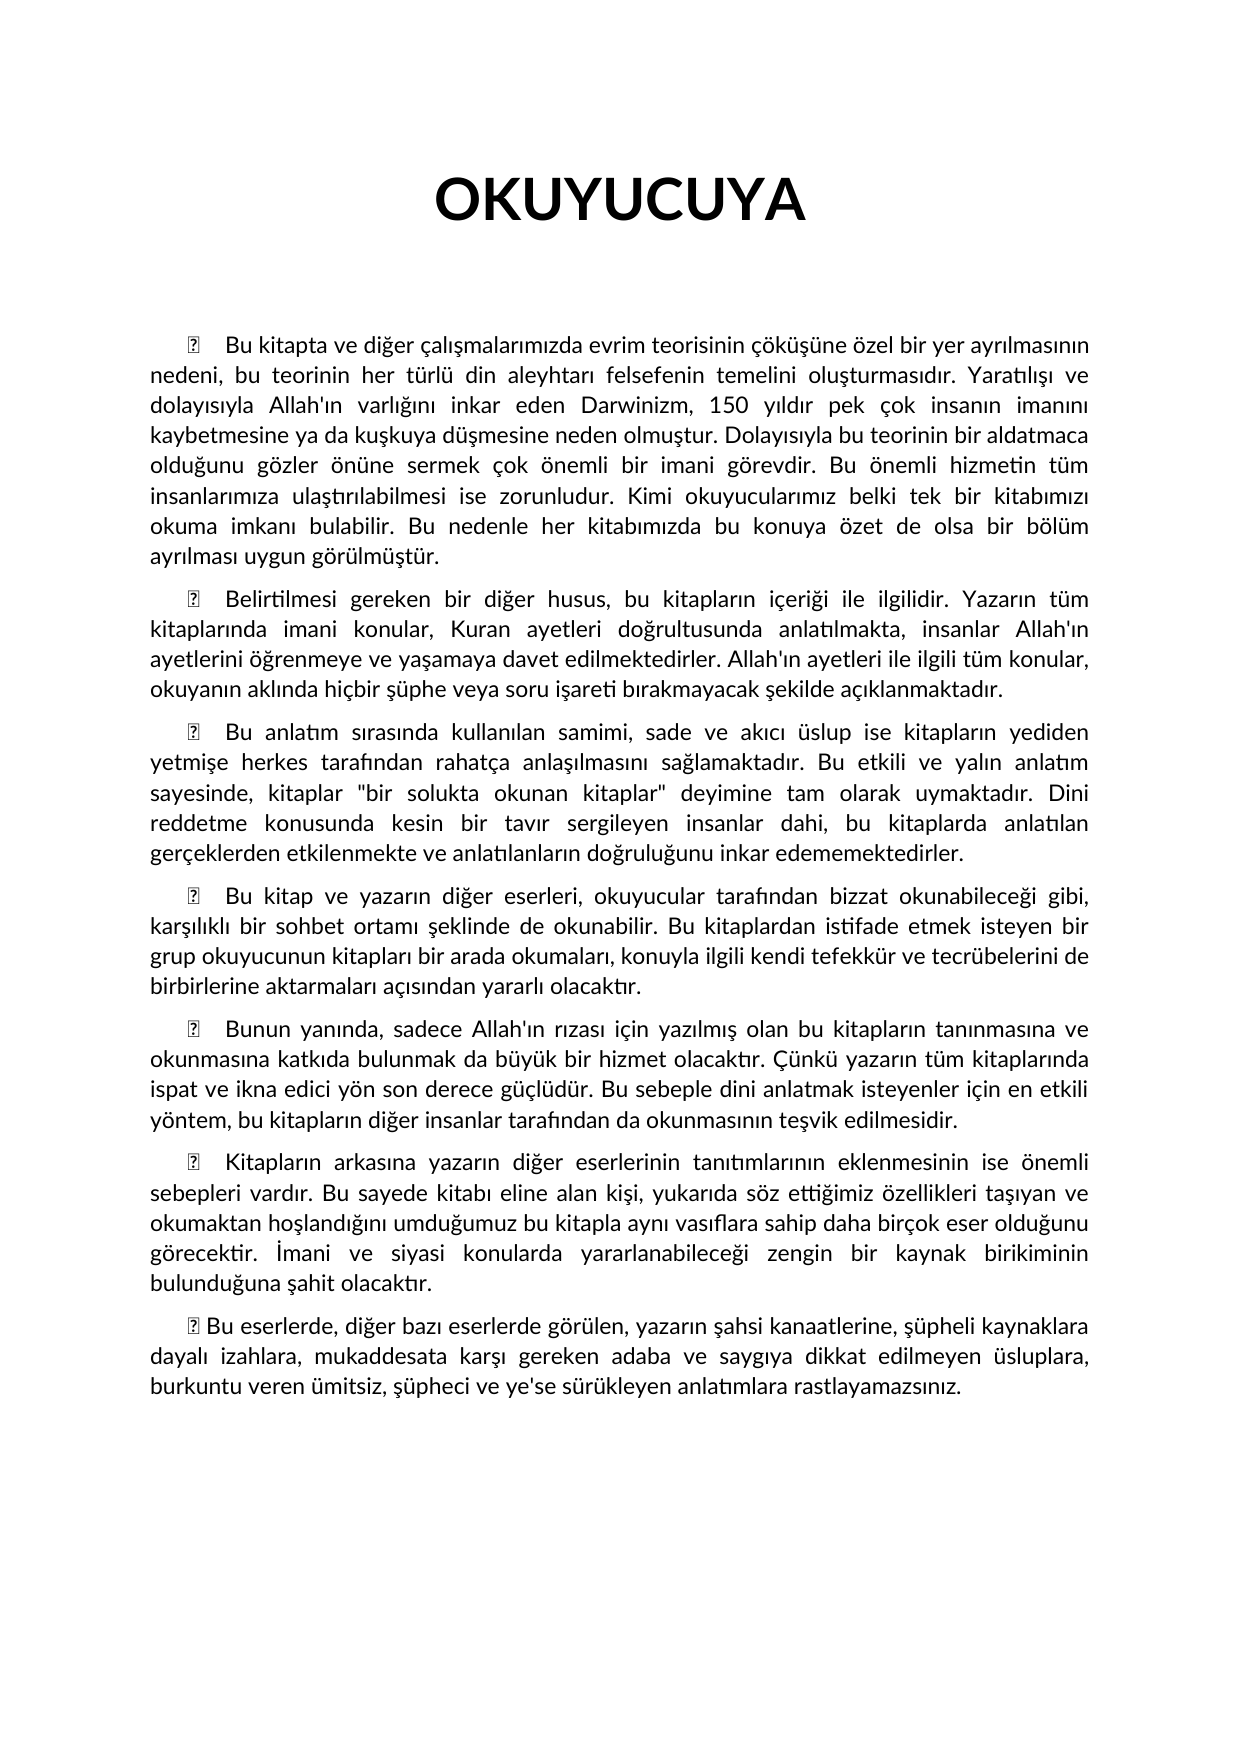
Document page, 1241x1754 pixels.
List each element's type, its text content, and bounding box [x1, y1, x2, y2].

text  Bu anlatım sırasında kullanılan samimi, sade ve akıcı üslup ise kitapların yediden yetmişe herkes tarafından rahatça anlaşılmasını sağlamaktadır. Bu etkili ve yalın anlatım sayesinde, kitaplar "bir solukta okunan kitaplar" deyimine tam olarak uymaktadır. Dini reddetme konusunda kesin bir tavır sergileyen insanlar dahi, bu kitaplarda anlatılan gerçeklerden etkilenmekte ve anlatılanların doğruluğunu inkar edememektedirler. [150, 718, 1090, 866]
text  Bu kitap ve yazarın diğer eserleri, okuyucular tarafından bizzat okunabileceği gibi, karşılıklı bir sohbet ortamı şeklinde de okunabilir. Bu kitaplardan istifade etmek isteyen bir grup okuyucunun kitapları bir arada okumaları, konuyla ilgili kendi tefekkür ve tecrübelerini de birbirlerine aktarmaları açısından yararlı olacaktır. [150, 881, 1090, 999]
text  Bunun yanında, sadece Allah'ın rızası için yazılmış olan bu kitapların tanınmasına ve okunmasına katkıda bulunmak da büyük bir hizmet olacaktır. Çünkü yazarın tüm kitaplarında ispat ve ikna edici yön son derece güçlüdür. Bu sebeple dini anlatmak isteyenler için en etkili yöntem, bu kitapların diğer insanlar tarafından da okunmasının teşvik edilmesidir. [150, 1015, 1090, 1133]
text  Bu eserlerde, diğer bazı eserlerde görülen, yazarın şahsi kanaatlerine, şüpheli kaynaklara dayalı izahlara, mukaddesata karşı gereken adaba ve saygıya dikkat edilmeyen üsluplara, burkuntu veren ümitsiz, şüpheci ve ye'se sürükleyen anlatımlara rastlayamazsınız. [150, 1312, 1090, 1399]
text  Kitapların arkasına yazarın diğer eserlerinin tanıtımlarının eklenmesinin ise önemli sebepleri vardır. Bu sayede kitabı eline alan kişi, yukarıda söz ettiğimiz özellikleri taşıyan ve okumaktan hoşlandığını umduğumuz bu kitapla aynı vasıflara sahip daha birçok eser olduğunu görecektir. İmani ve siyasi konularda yararlanabileceği zengin bir kaynak birikiminin bulunduğuna şahit olacaktır. [150, 1148, 1090, 1296]
text  Bu kitapta ve diğer çalışmalarımızda evrim teorisinin çöküşüne özel bir yer ayrılmasının nedeni, bu teorinin her türlü din aleyhtarı felsefenin temelini oluşturmasıdır. Yaratılışı ve dolayısıyla Allah'ın varlığını inkar eden Darwinizm, 150 yıldır pek çok insanın imanını kaybetmesine ya da kuşkuya düşmesine neden olmuştur. Dolayısıyla bu teorinin bir aldatmaca olduğunu gözler önüne sermek çok önemli bir imani görevdir. Bu önemli hizmetin tüm insanlarımıza ulaştırılabilmesi ise zorunludur. Kimi okuyucularımız belki tek bir kitabımızı okuma imkanı bulabilir. Bu nedenle her kitabımızda bu konuya özet de olsa bir bölüm ayrılması uygun görülmüştür. [150, 330, 1090, 569]
text  Belirtilmesi gereken bir diğer husus, bu kitapların içeriği ile ilgilidir. Yazarın tüm kitaplarında imani konular, Kuran ayetleri doğrultusunda anlatılmakta, insanlar Allah'ın ayetlerini öğrenmeye ve yaşamaya davet edilmektedirler. Allah'ın ayetleri ile ilgili tüm konular, okuyanın aklında hiçbir şüphe veya soru işareti bırakmayacak şekilde açıklanmaktadır. [150, 584, 1090, 703]
subtitle OKUYUCUYA [150, 162, 1090, 232]
